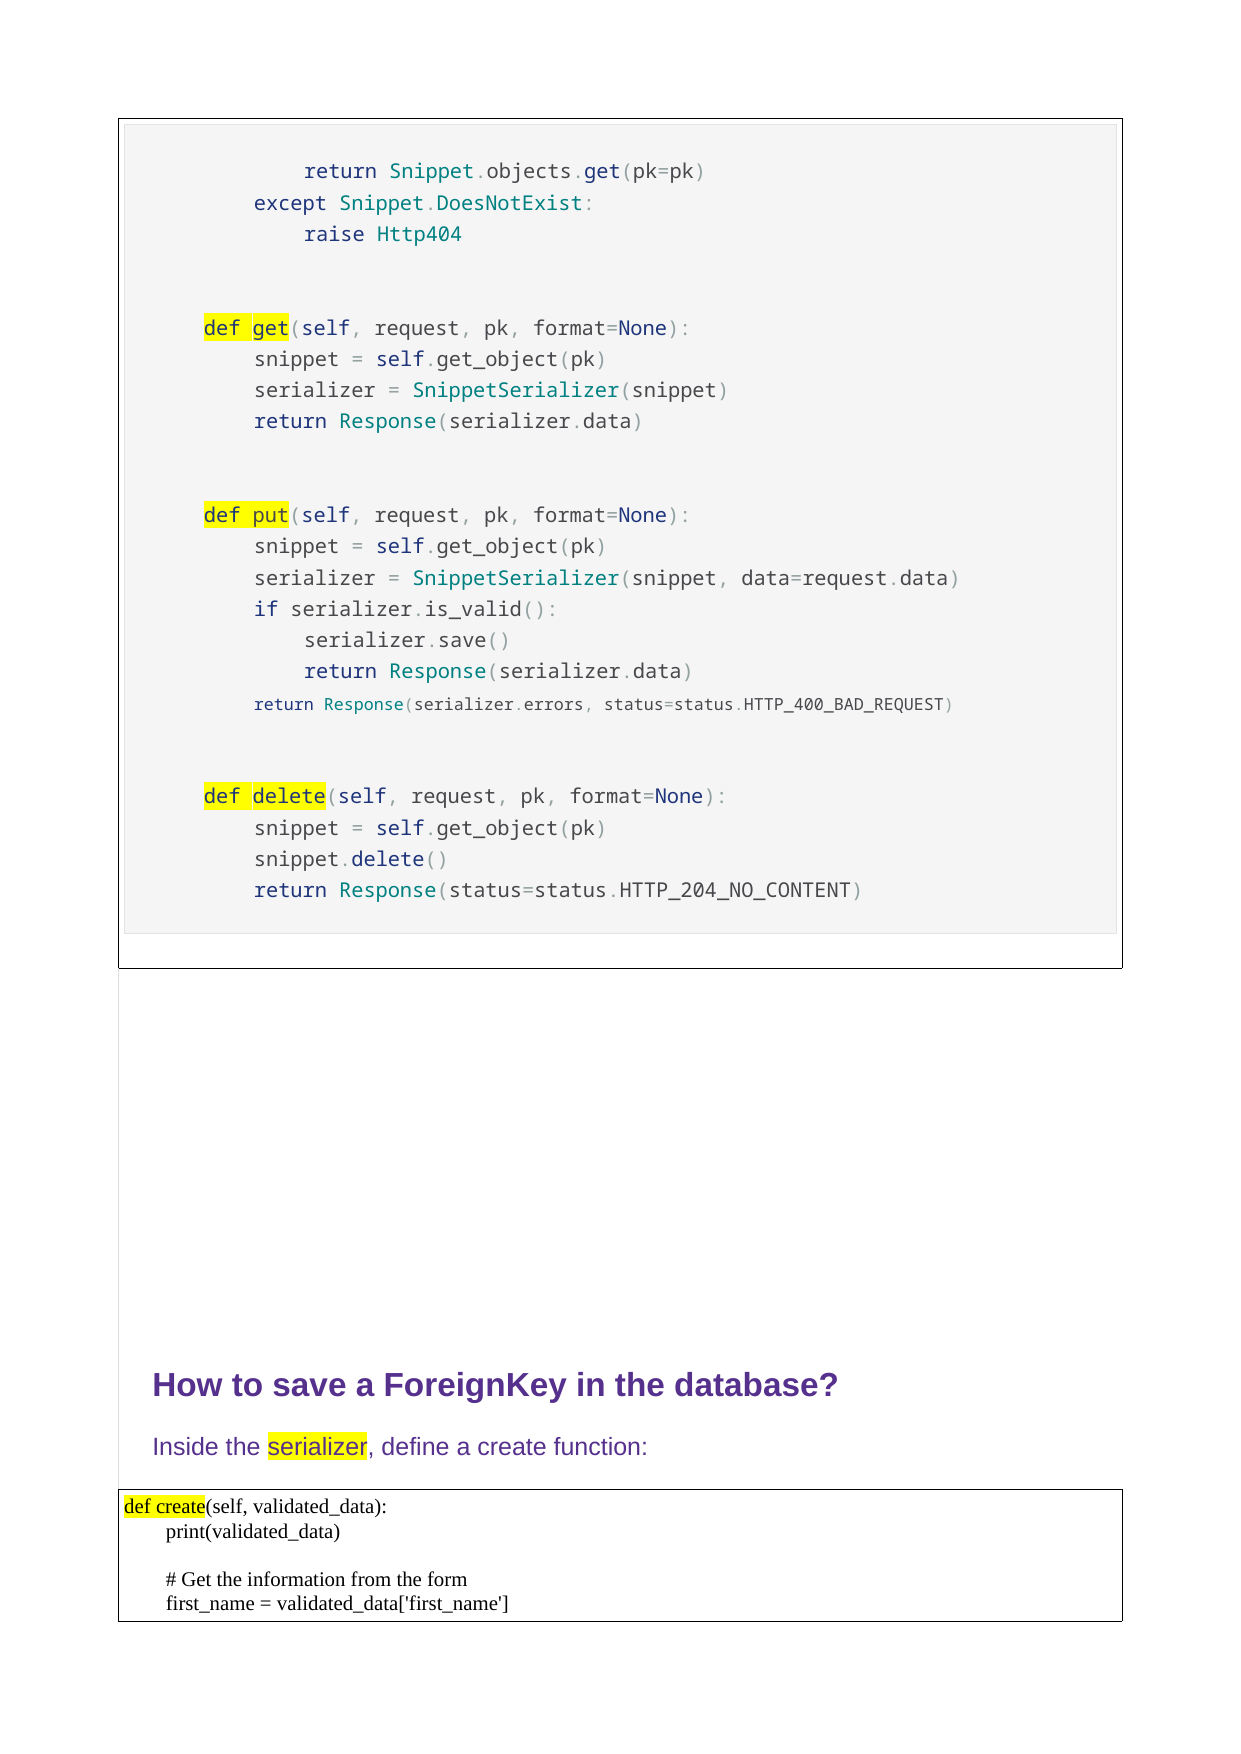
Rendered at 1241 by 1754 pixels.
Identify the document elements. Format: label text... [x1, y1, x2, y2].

text How to save a ForeignKey in the database? [119, 1365, 1122, 1403]
table_header def create(self, validated_data): print(validated_data) # Get the information from the form first_name = validated_data['first_name'] [119, 1490, 1122, 1621]
text Inside the serializer, define a create function: [119, 1432, 1122, 1460]
table_header return Snippet.objects.get(pk=pk) except Snippet.DoesNotExist: raise Http404 def get(self, request, pk, format=None): snippet = self.get_object(pk) serializer = SnippetSerializer(snippet) return Response(serializer.data) def put(self, request, pk, format=None): snippet = self.get_object(pk) serializer = SnippetSerializer(snippet, data=request.data) if serializer.is_valid(): serializer.save() return Response(serializer.data) return Response(serializer.errors, status=status.HTTP_400_BAD_REQUEST) def delete(self, request, pk, format=None): snippet = self.get_object(pk) snippet.delete() return Response(status=status.HTTP_204_NO_CONTENT) [119, 119, 1122, 968]
